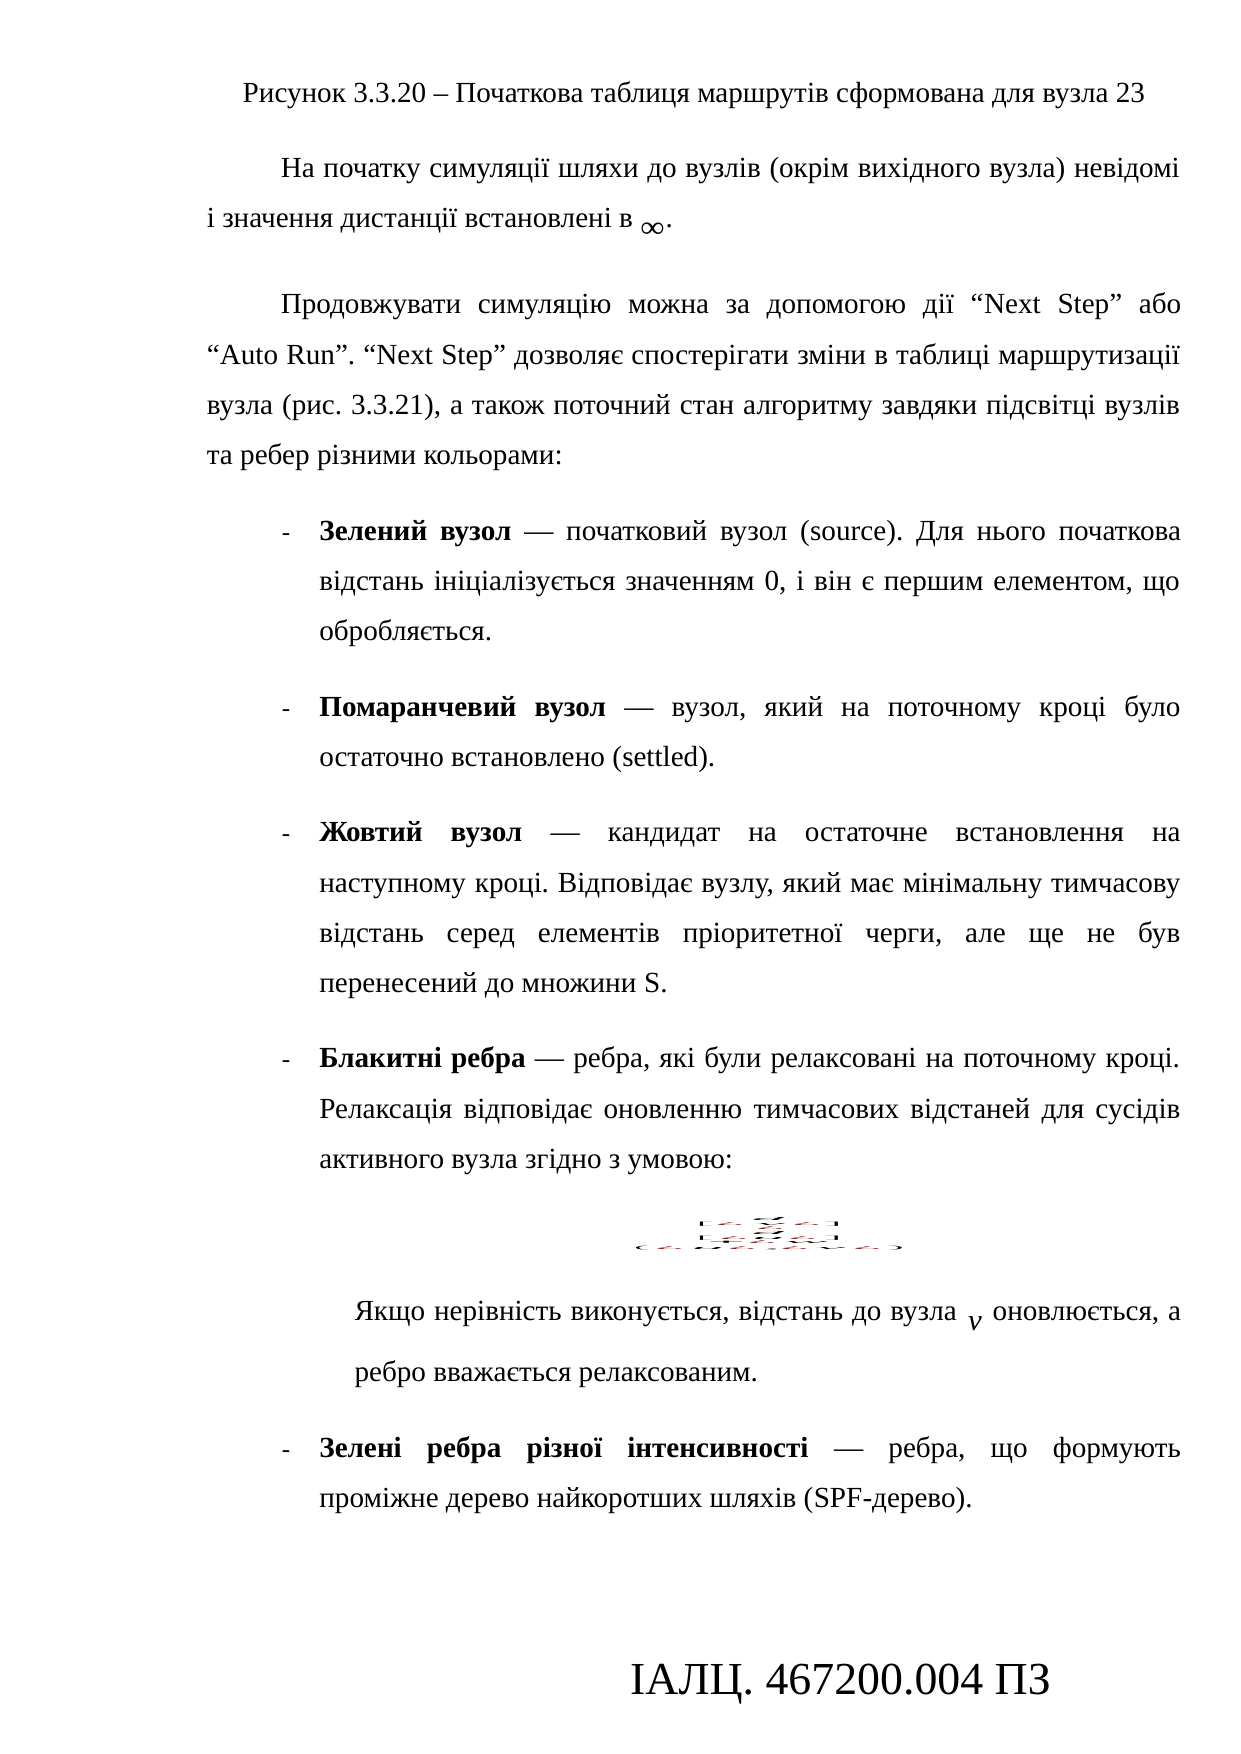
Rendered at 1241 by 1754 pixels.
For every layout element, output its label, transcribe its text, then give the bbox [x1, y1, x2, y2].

list Жовтий вузол — кандидат на остаточне встановлення на наступному кроці. Відповідає вузлу, який має мінімальну тимчасову відстань серед елементів пріоритетної черги, але ще не був перенесений до множини S. [282, 814, 1181, 999]
text На початку симуляції шляхи до вузлів (окрім вихідного вузла) невідомі і значення дистанції встановлені в . [207, 150, 1181, 245]
text Якщо нерівність виконується, відстань до вузла оновлюється, а ребро вважається релаксованим. [354, 1290, 1181, 1388]
text Продовжувати симуляцію можна за допомогою дії “Next Step” або “Auto Run”. “Next Step” дозволяє спостерігати зміни в таблиці маршрутизації вузла (рис. 3.3.21), а також поточний стан алгоритму завдяки підсвітці вузлів та ребер різними кольорами: [207, 287, 1181, 471]
list Блакитні ребра — ребра, які були релаксовані на поточному кроці. Релаксація відповідає оновленню тимчасових відстаней для сусідів активного вузла згідно з умовою: [282, 1041, 1181, 1175]
list Зелений вузол — початковий вузол (source). Для нього початкова відстань ініціалізується значенням 0, і він є першим елементом, що обробляється. [282, 513, 1181, 647]
list Зелені ребра різної інтенсивності — ребра, що формують проміжне дерево найкоротших шляхів (SPF-дерево). [282, 1430, 1181, 1514]
text Рисунок 3.3.20 – Початкова таблиця маршрутів сформована для вузла 23 [207, 75, 1181, 108]
list Помаранчевий вузол — вузол, який на поточному кроці було остаточно встановлено (settled). [282, 689, 1181, 773]
